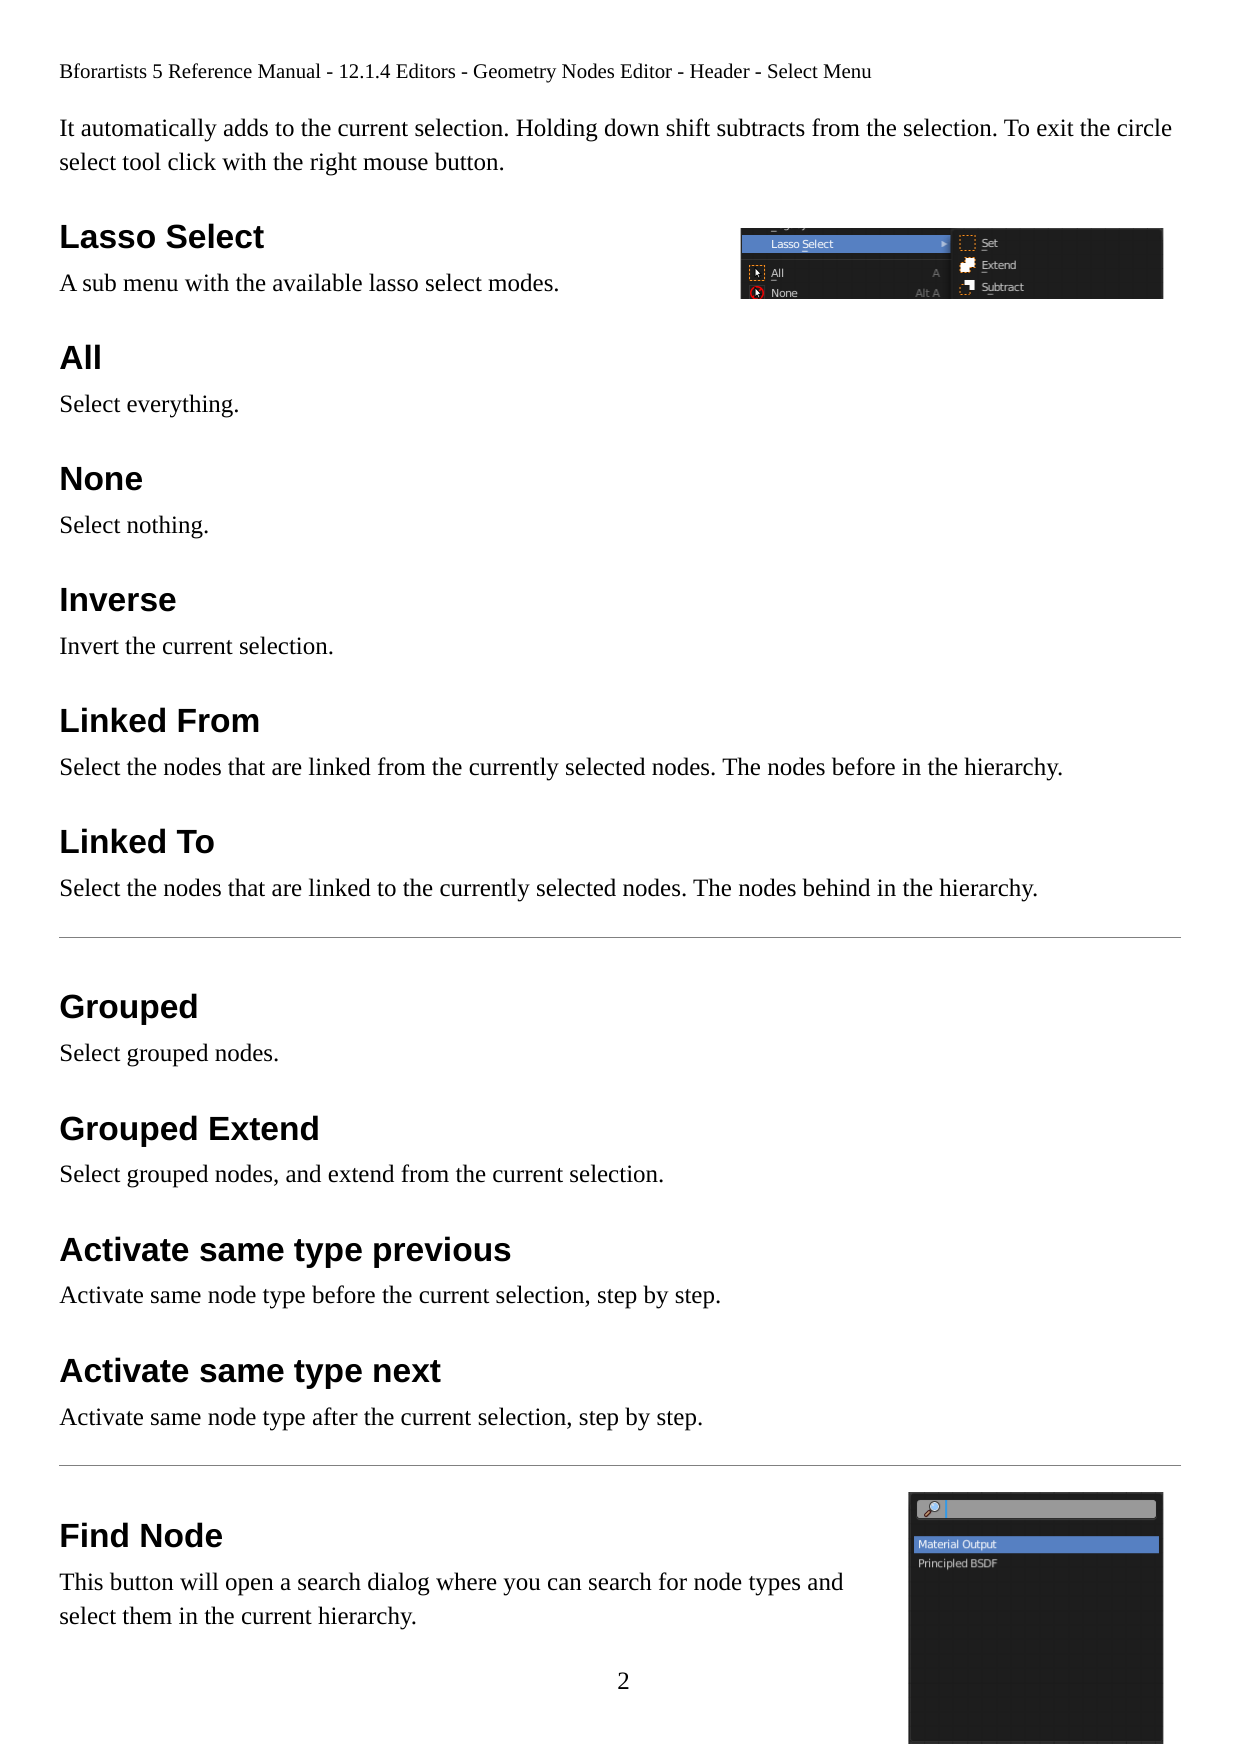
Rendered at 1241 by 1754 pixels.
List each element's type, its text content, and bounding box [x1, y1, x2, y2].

subtitle None [59, 459, 1181, 498]
text This button will open a search dialog where you can search for node types and select them in the current hierarchy. [59, 1567, 908, 1630]
text Invert the current selection. [59, 631, 1181, 660]
picture [908, 1492, 1164, 1744]
subtitle Inverse [59, 580, 1181, 619]
text Select grouped nodes. [59, 1038, 1181, 1067]
text Activate same node type after the current selection, step by step. [59, 1402, 1181, 1430]
text Select nothing. [59, 510, 1181, 539]
text Select grouped nodes, and extend from the current selection. [59, 1159, 1181, 1188]
subtitle Linked From [59, 701, 1181, 740]
subtitle Activate same type next [59, 1351, 1181, 1389]
text Select the nodes that are linked to the currently selected nodes. The nodes behind in the hierarchy. [59, 873, 1181, 902]
subtitle Grouped Extend [59, 1108, 1181, 1147]
text Select everything. [59, 389, 1181, 418]
subtitle Grouped [59, 987, 1181, 1026]
text Select the nodes that are linked from the currently selected nodes. The nodes before in the hierarchy. [59, 752, 1181, 781]
subtitle Find Node [59, 1516, 908, 1554]
subtitle [1164, 1516, 1181, 1554]
text Activate same node type before the current selection, step by step. [59, 1281, 1181, 1309]
text It automatically adds to the current selection. Holding down shift subtracts from the selection. To exit the circle select tool click with the right mouse button. [59, 113, 1181, 176]
subtitle Activate same type previous [59, 1229, 1181, 1268]
subtitle Linked To [59, 822, 1181, 861]
text A sub menu with the available lasso select modes. [59, 268, 740, 297]
subtitle Lasso Select [59, 217, 1181, 256]
picture [740, 228, 1164, 299]
subtitle All [59, 338, 1181, 377]
